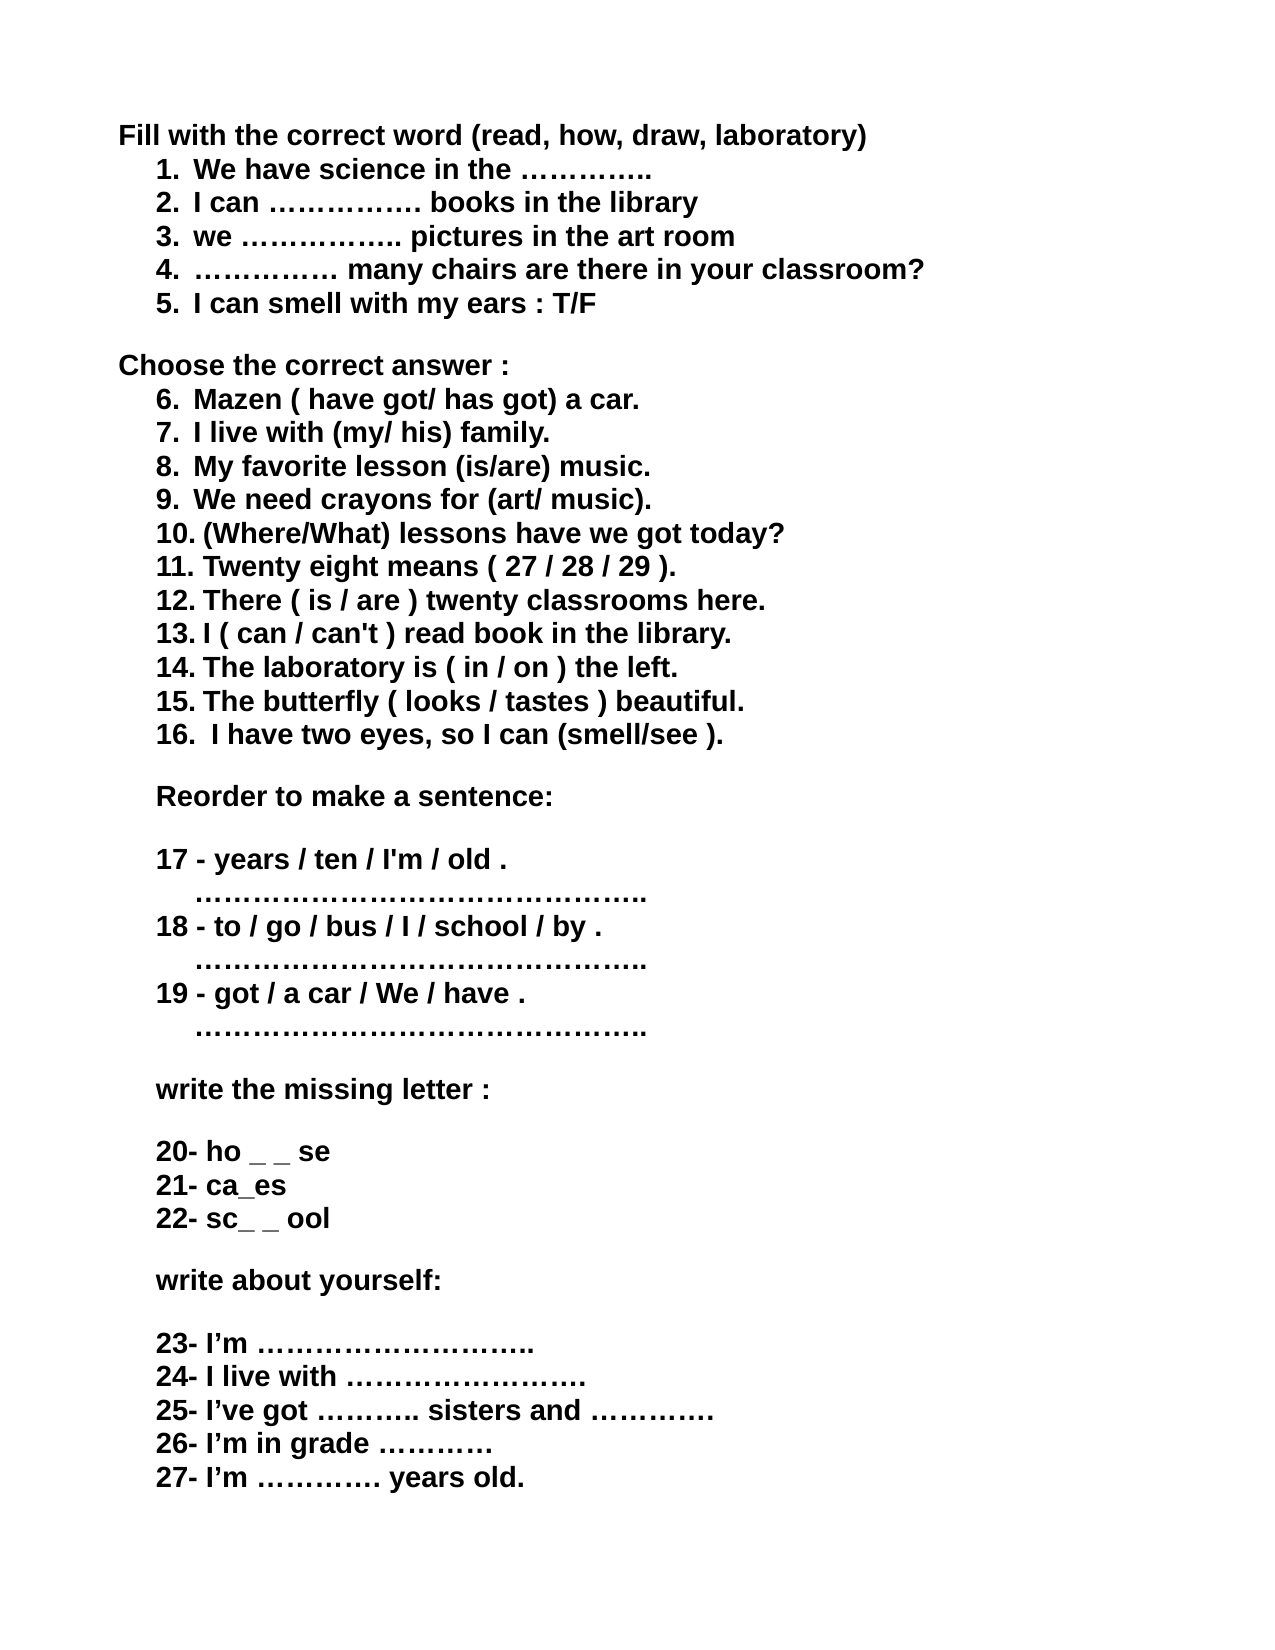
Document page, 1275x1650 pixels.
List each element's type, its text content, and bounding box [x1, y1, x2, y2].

list There ( is / are ) twenty classrooms here. [156, 583, 1157, 616]
text 24- I live with ……………………. [156, 1359, 1157, 1393]
text ……………………………………….. [156, 875, 1157, 909]
list I have two eyes, so I can (smell/see ). [156, 717, 1157, 751]
list (Where/What) lessons have we got today? [156, 516, 1157, 549]
list Mazen ( have got/ has got) a car. [156, 382, 1157, 415]
text ……………………………………….. [156, 1009, 1157, 1043]
list I can smell with my ears : T/F [156, 286, 1157, 319]
text Fill with the correct word (read, how, draw, laboratory) [118, 118, 1157, 152]
text 23- I’m ……………………….. [156, 1326, 1157, 1359]
text 20- ho _ _ se [156, 1134, 1157, 1167]
text 22- sc_ _ ool [156, 1201, 1157, 1234]
list The butterfly ( looks / tastes ) beautiful. [156, 683, 1157, 717]
list The laboratory is ( in / on ) the left. [156, 650, 1157, 683]
list I ( can / can't ) read book in the library. [156, 616, 1157, 650]
text write about yourself: [156, 1263, 1157, 1297]
text 18 - to / go / bus / I / school / by . [156, 909, 1157, 942]
text 26- I’m in grade ………… [156, 1426, 1157, 1460]
list We have science in the ………….. [156, 152, 1157, 185]
text 25- I’ve got ……….. sisters and …………. [156, 1393, 1157, 1426]
list we …………….. pictures in the art room [156, 219, 1157, 252]
list We need crayons for (art/ music). [156, 482, 1157, 516]
text Reorder to make a sentence: [156, 779, 1157, 813]
list I can ……………. books in the library [156, 185, 1157, 219]
text 21- ca_es [156, 1167, 1157, 1201]
text Choose the correct answer : [118, 348, 1157, 382]
list Twenty eight means ( 27 / 28 / 29 ). [156, 549, 1157, 583]
list I live with (my/ his) family. [156, 415, 1157, 449]
text 19 - got / a car / We / have . [156, 976, 1157, 1009]
text ……………………………………….. [156, 942, 1157, 976]
text write the missing letter : [156, 1072, 1157, 1105]
list My favorite lesson (is/are) music. [156, 449, 1157, 482]
text 17 - years / ten / I'm / old . [156, 842, 1157, 875]
text 27- I’m …………. years old. [156, 1460, 1157, 1493]
list …………… many chairs are there in your classroom? [156, 252, 1157, 286]
